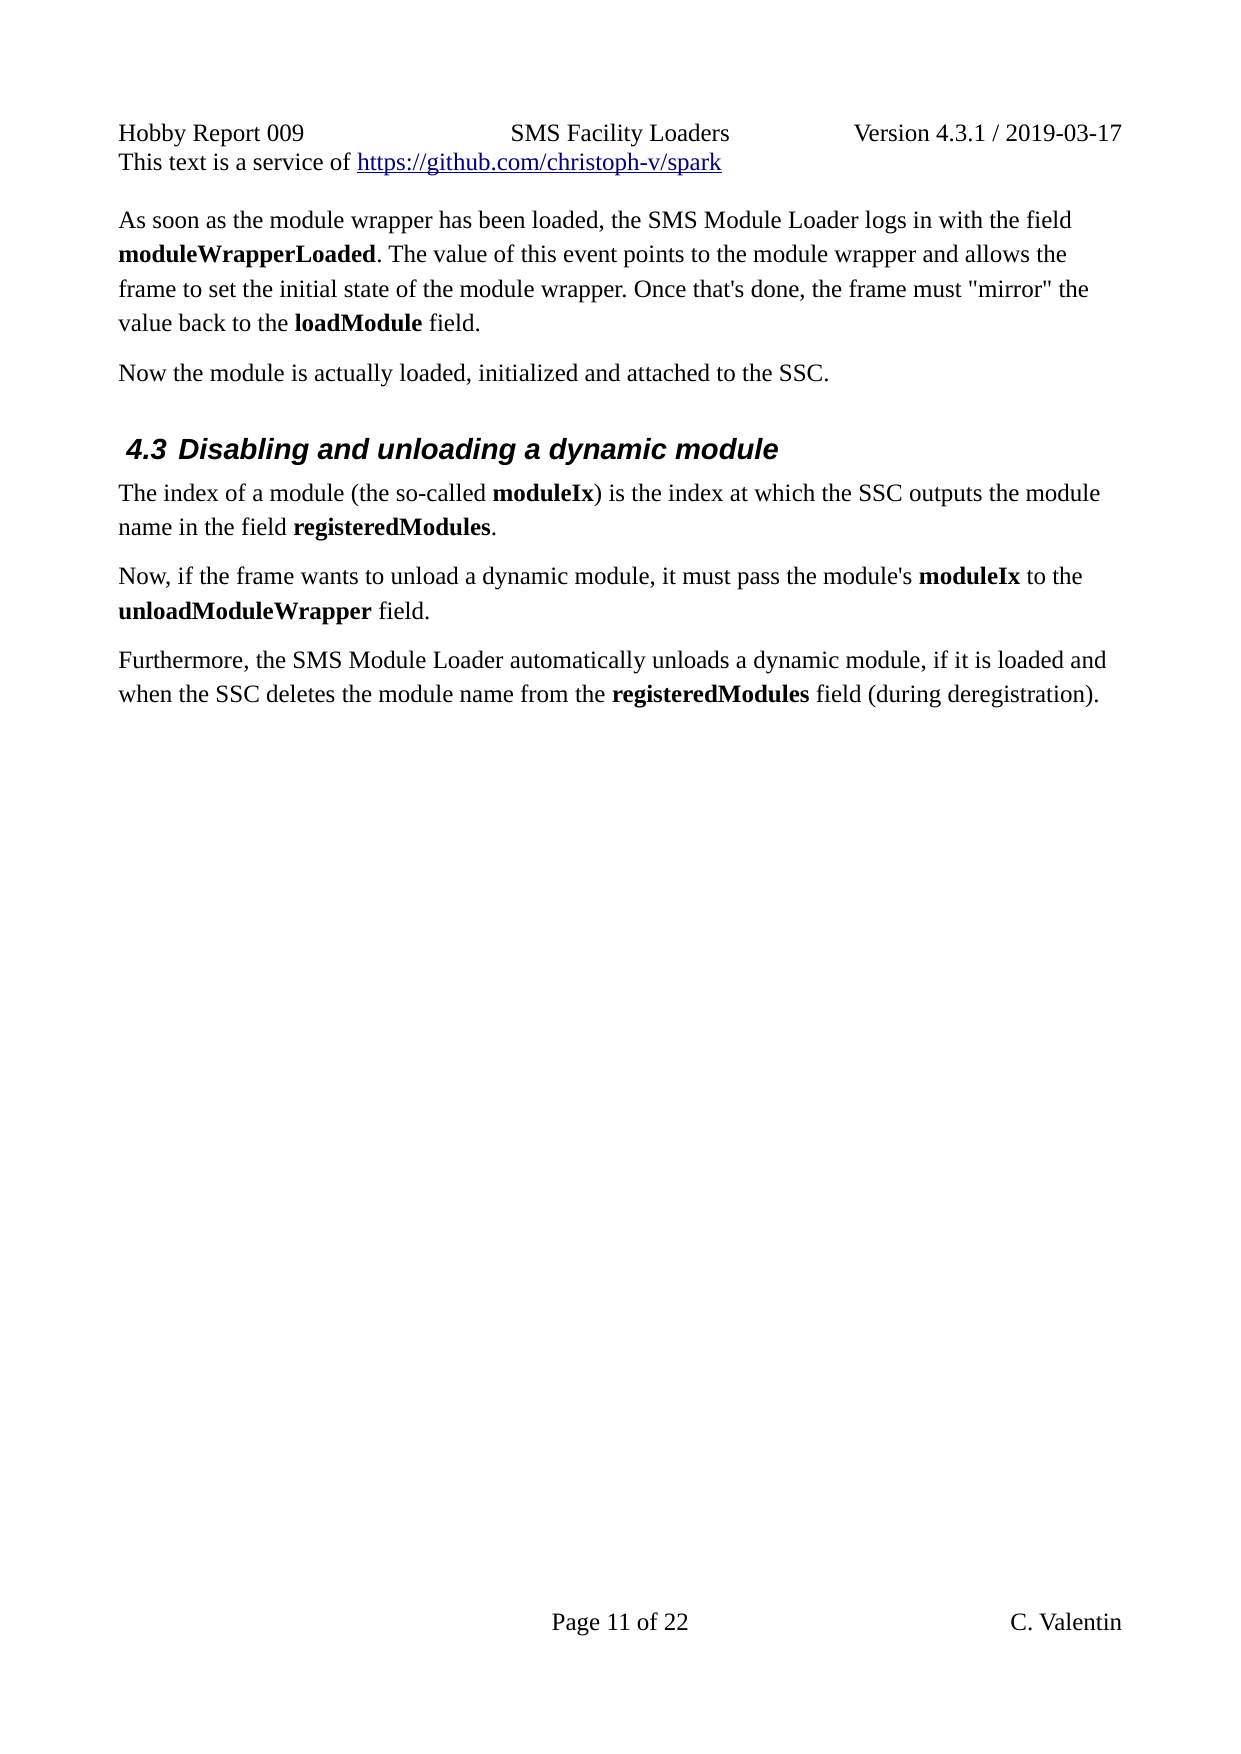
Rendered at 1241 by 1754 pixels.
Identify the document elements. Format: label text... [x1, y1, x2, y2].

text Furthermore, the SMS Module Loader automatically unloads a dynamic module, if it is loaded and when the SSC deletes the module name from the registeredModules field (during deregistration). [118, 645, 1122, 708]
text Now, if the frame wants to unload a dynamic module, it must pass the module's moduleIx to the unloadModuleWrapper field. [118, 561, 1122, 624]
text As soon as the module wrapper has been loaded, the SMS Module Loader logs in with the field moduleWrapperLoaded. The value of this event points to the module wrapper and allows the frame to set the initial state of the module wrapper. Once that's done, the frame must "mirror" the value back to the loadModule field. [118, 205, 1122, 337]
subtitle Disabling and unloading a dynamic module [118, 432, 1122, 465]
text The index of a module (the so-called moduleIx) is the index at which the SSC outputs the module name in the field registeredModules. [118, 478, 1122, 541]
text Now the module is actually loaded, initialized and attached to the SSC. [118, 358, 1122, 386]
